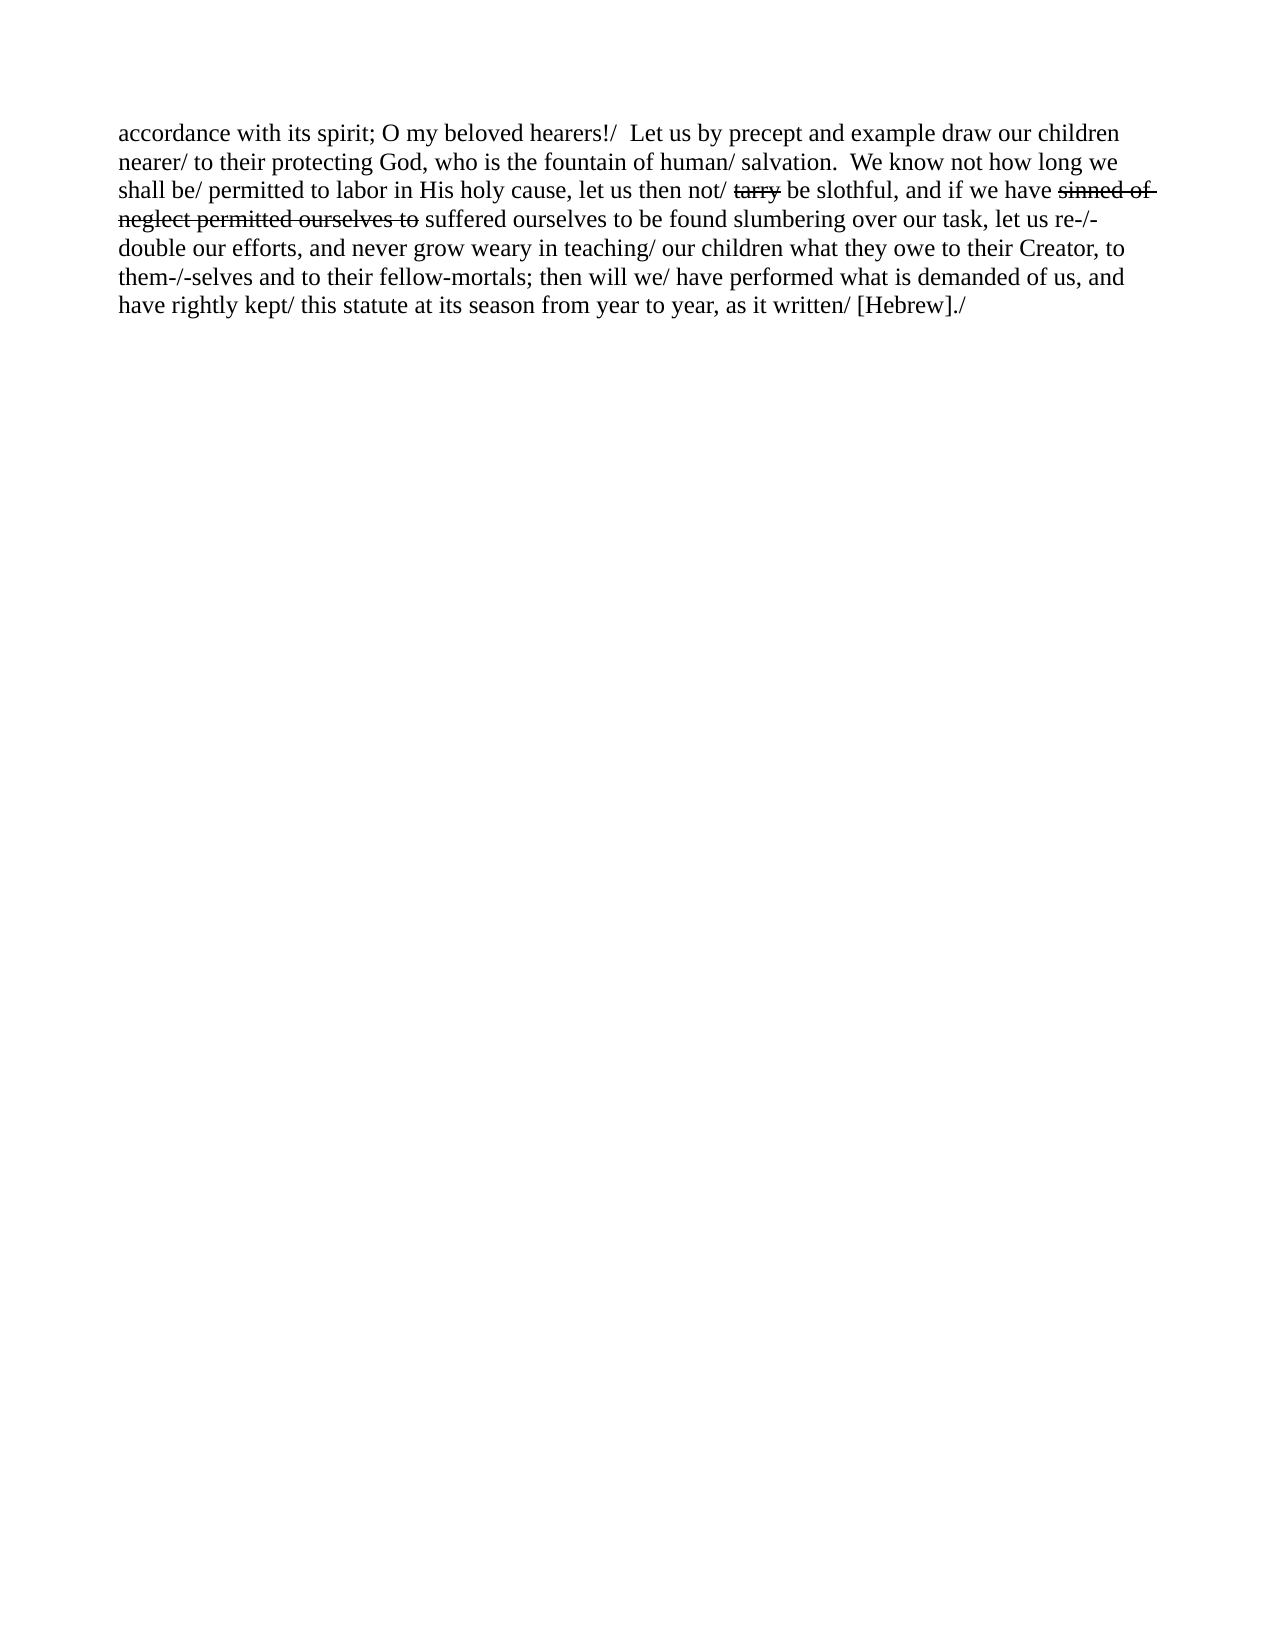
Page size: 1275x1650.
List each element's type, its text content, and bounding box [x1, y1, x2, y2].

text accordance with its spirit; O my beloved hearers!/ Let us by precept and example draw our children nearer/ to their protecting God, who is the fountain of human/ salvation. We know not how long we shall be/ permitted to labor in His holy cause, let us then not/ tarry be slothful, and if we have sinned of neglect permitted ourselves to suffered ourselves to be found slumbering over our task, let us re-/-double our efforts, and never grow weary in teaching/ our children what they owe to their Creator, to them-/-selves and to their fellow-mortals; then will we/ have performed what is demanded of us, and have rightly kept/ this statute at its season from year to year, as it written/ [Hebrew]./ [118, 118, 1157, 319]
